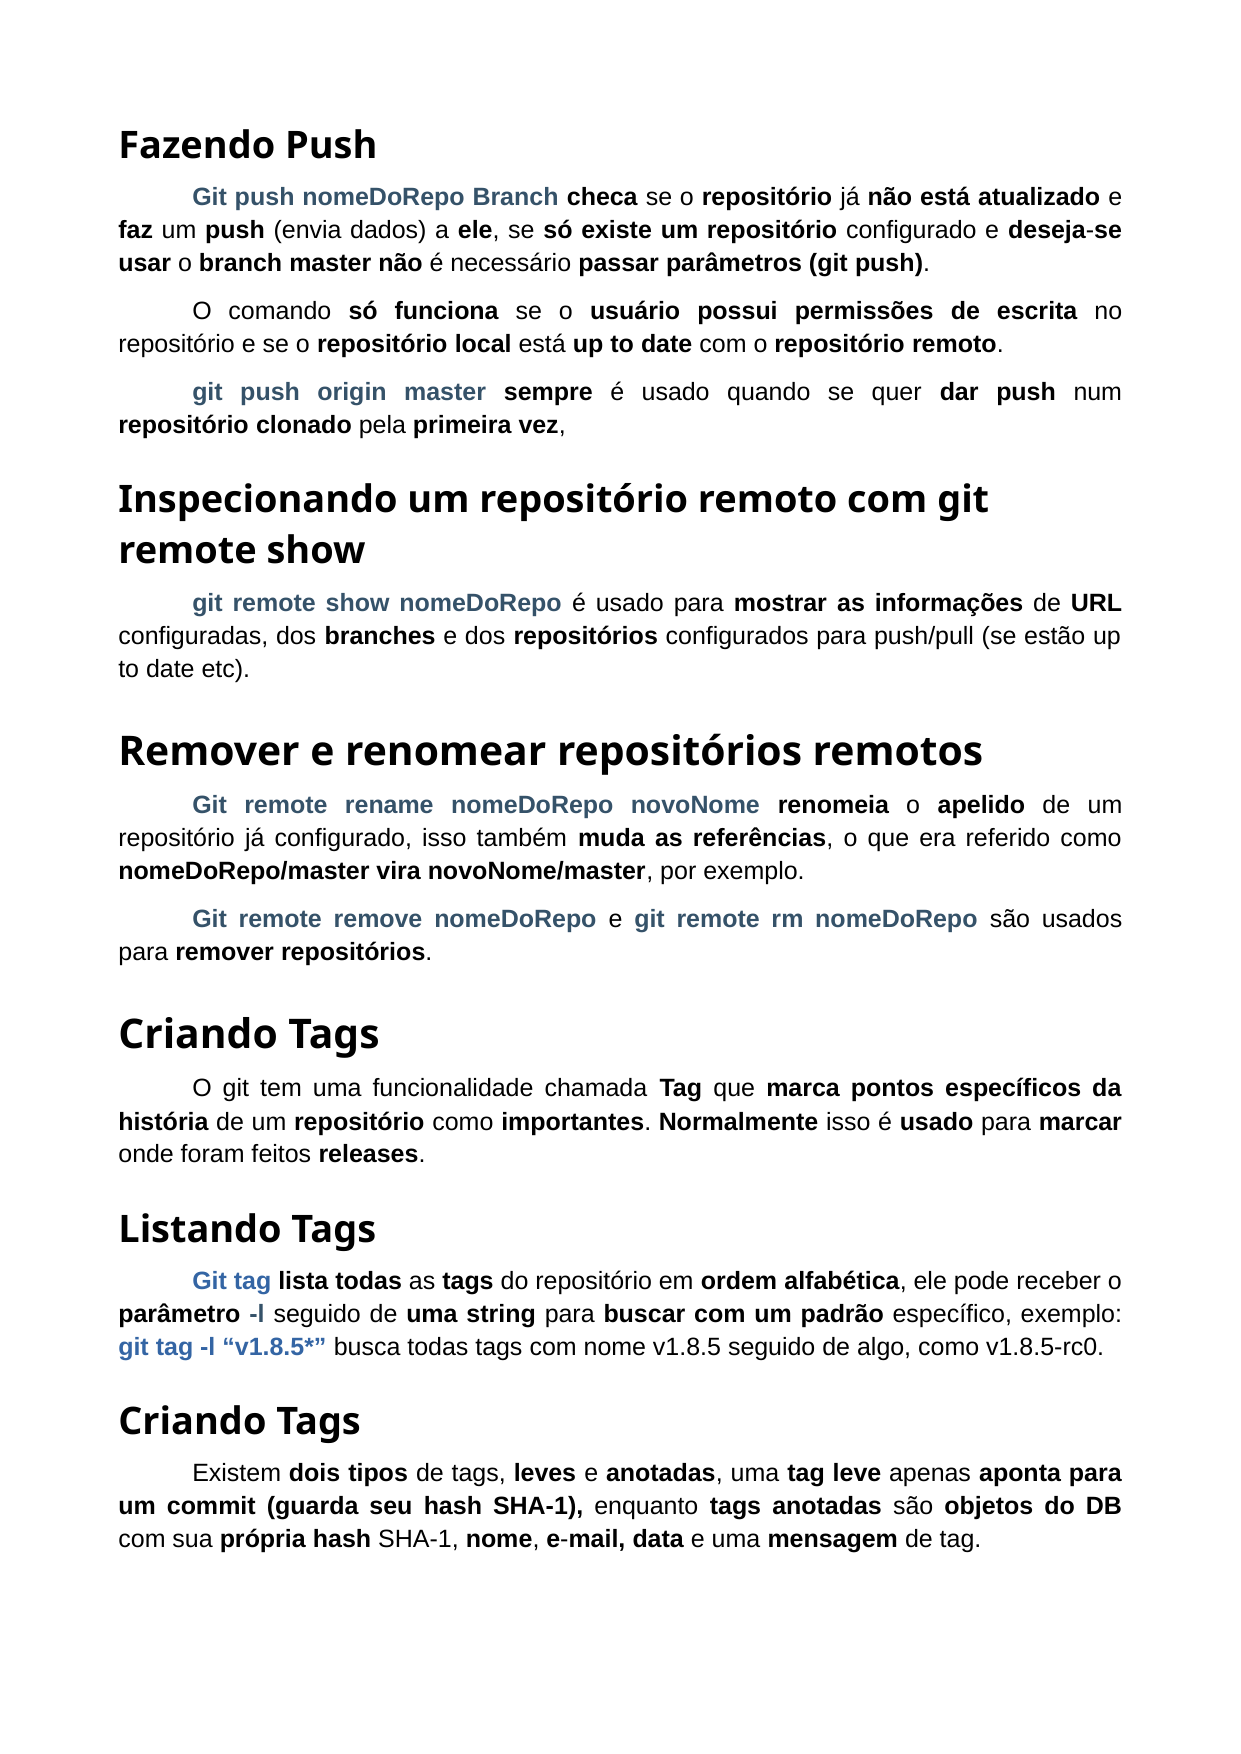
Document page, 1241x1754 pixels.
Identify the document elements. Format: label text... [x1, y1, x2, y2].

subtitle Fazendo Push [118, 118, 1122, 170]
subtitle Remover e renomear repositórios remotos [118, 722, 1122, 778]
text Git push nomeDoRepo Branch checa se o repositório já não está atualizado e faz um push (envia dados) a ele, se só existe um repositório configurado e deseja-se usar o branch master não é necessário passar parâmetros (git push). [118, 182, 1122, 277]
subtitle Criando Tags [118, 1005, 1122, 1061]
text Git tag lista todas as tags do repositório em ordem alfabética, ele pode receber o parâmetro -l seguido de uma string para buscar com um padrão específico, exemplo: git tag -l “v1.8.5*” busca todas tags com nome v1.8.5 seguido de algo, como v1.8.5-rc0. [118, 1266, 1122, 1361]
subtitle Listando Tags [118, 1202, 1122, 1253]
text Git remote remove nomeDoRepo e git remote rm nomeDoRepo são usados para remover repositórios. [118, 904, 1122, 966]
text git push origin master sempre é usado quando se quer dar push num repositório clonado pela primeira vez, [118, 377, 1122, 438]
subtitle Criando Tags [118, 1394, 1122, 1446]
text Existem dois tipos de tags, leves e anotadas, uma tag leve apenas aponta para um commit (guarda seu hash SHA-1), enquanto tags anotadas são objetos do DB com sua própria hash SHA-1, nome, e-mail, data e uma mensagem de tag. [118, 1458, 1122, 1553]
subtitle Inspecionando um repositório remoto com git remote show [118, 472, 1122, 575]
text O git tem uma funcionalidade chamada Tag que marca pontos específicos da história de um repositório como importantes. Normalmente isso é usado para marcar onde foram feitos releases. [118, 1073, 1122, 1168]
text git remote show nomeDoRepo é usado para mostrar as informações de URL configuradas, dos branches e dos repositórios configurados para push/pull (se estão up to date etc). [118, 588, 1122, 682]
text Git remote rename nomeDoRepo novoNome renomeia o apelido de um repositório já configurado, isso também muda as referências, o que era referido como nomeDoRepo/master vira novoNome/master, por exemplo. [118, 790, 1122, 885]
text O comando só funciona se o usuário possui permissões de escrita no repositório e se o repositório local está up to date com o repositório remoto. [118, 296, 1122, 358]
